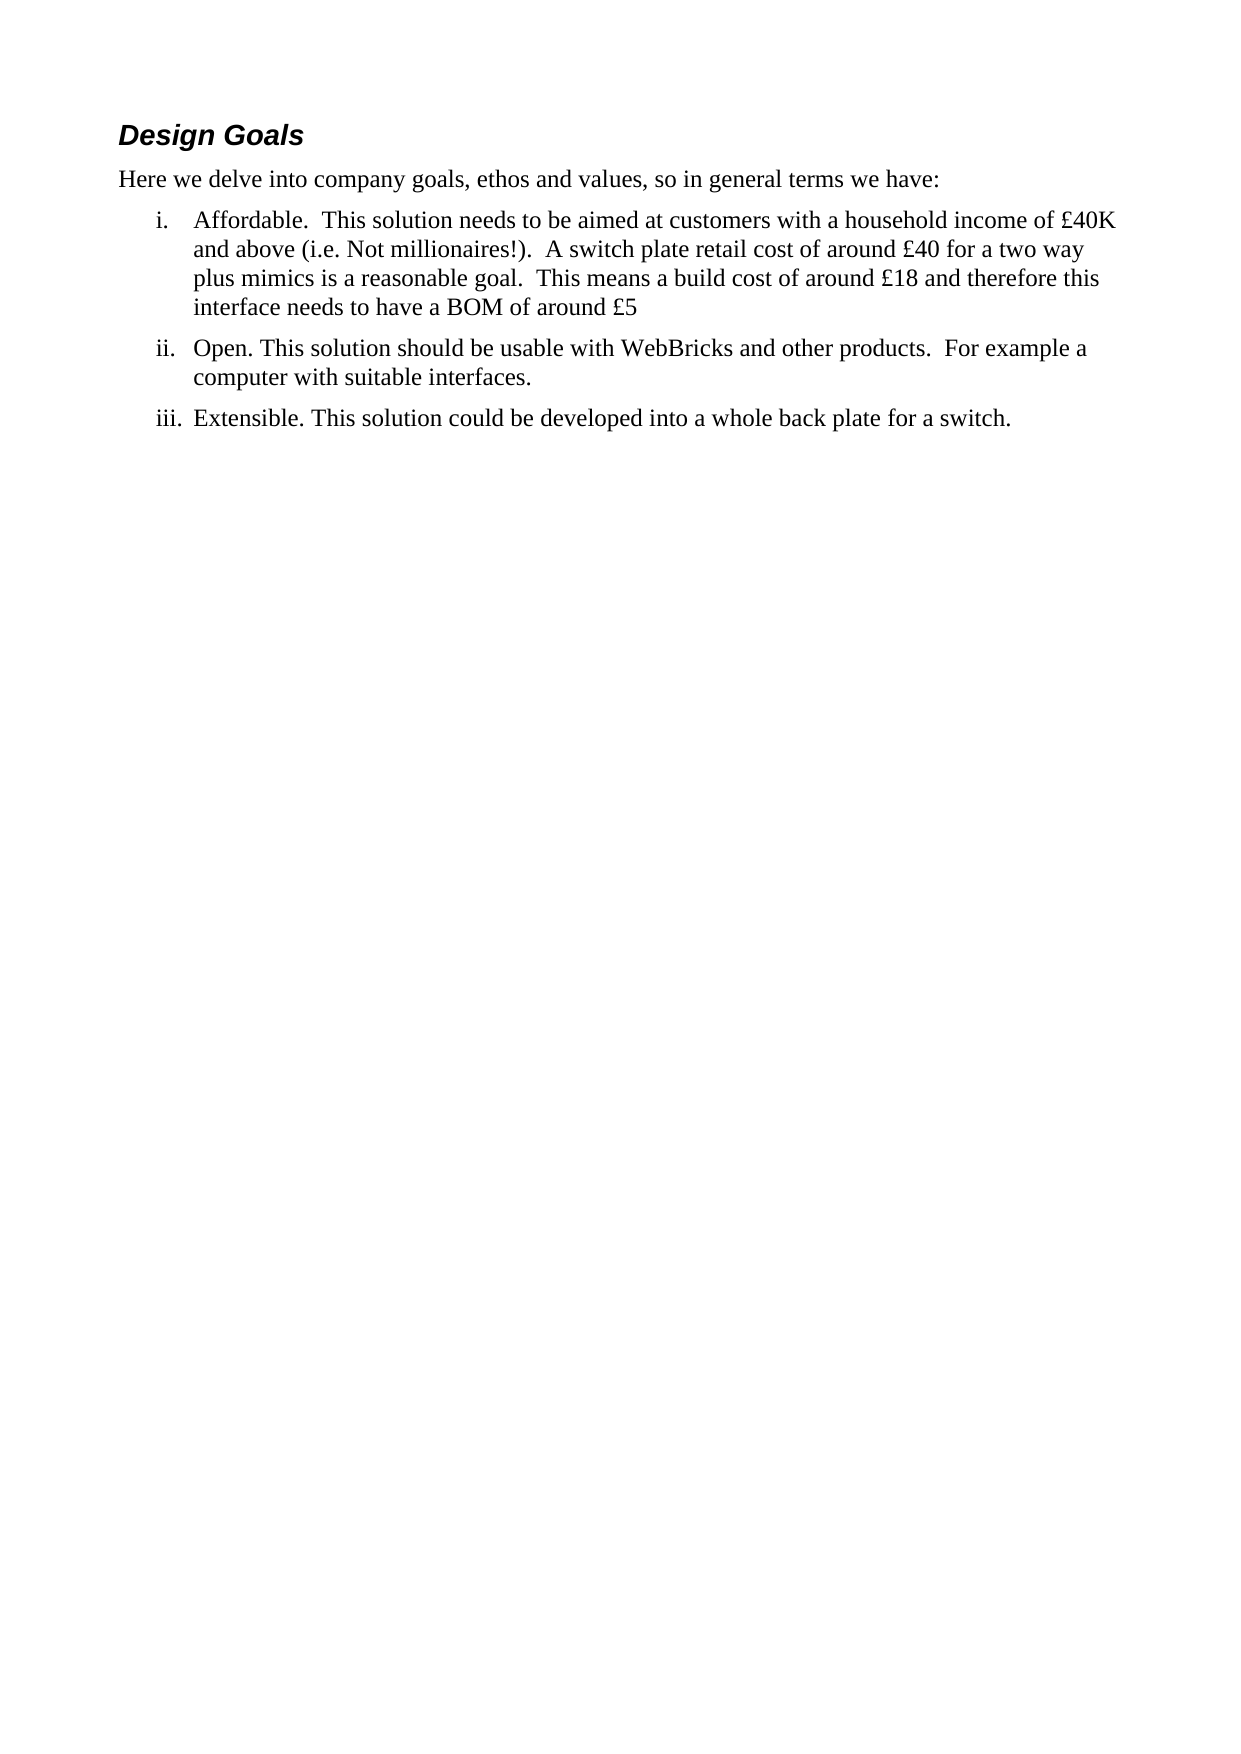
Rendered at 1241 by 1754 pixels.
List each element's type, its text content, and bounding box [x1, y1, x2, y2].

list Extensible. This solution could be developed into a whole back plate for a switch. [156, 403, 1122, 432]
list Affordable. This solution needs to be aimed at customers with a household income of £40K and above (i.e. Not millionaires!). A switch plate retail cost of around £40 for a two way plus mimics is a reasonable goal. This means a build cost of around £18 and therefore this interface needs to have a BOM of around £5 [156, 205, 1122, 320]
text Here we delve into company goals, ethos and values, so in general terms we have: [118, 164, 1122, 193]
subtitle Design Goals [118, 118, 1122, 152]
list Open. This solution should be usable with WebBricks and other products. For example a computer with suitable interfaces. [156, 333, 1122, 390]
